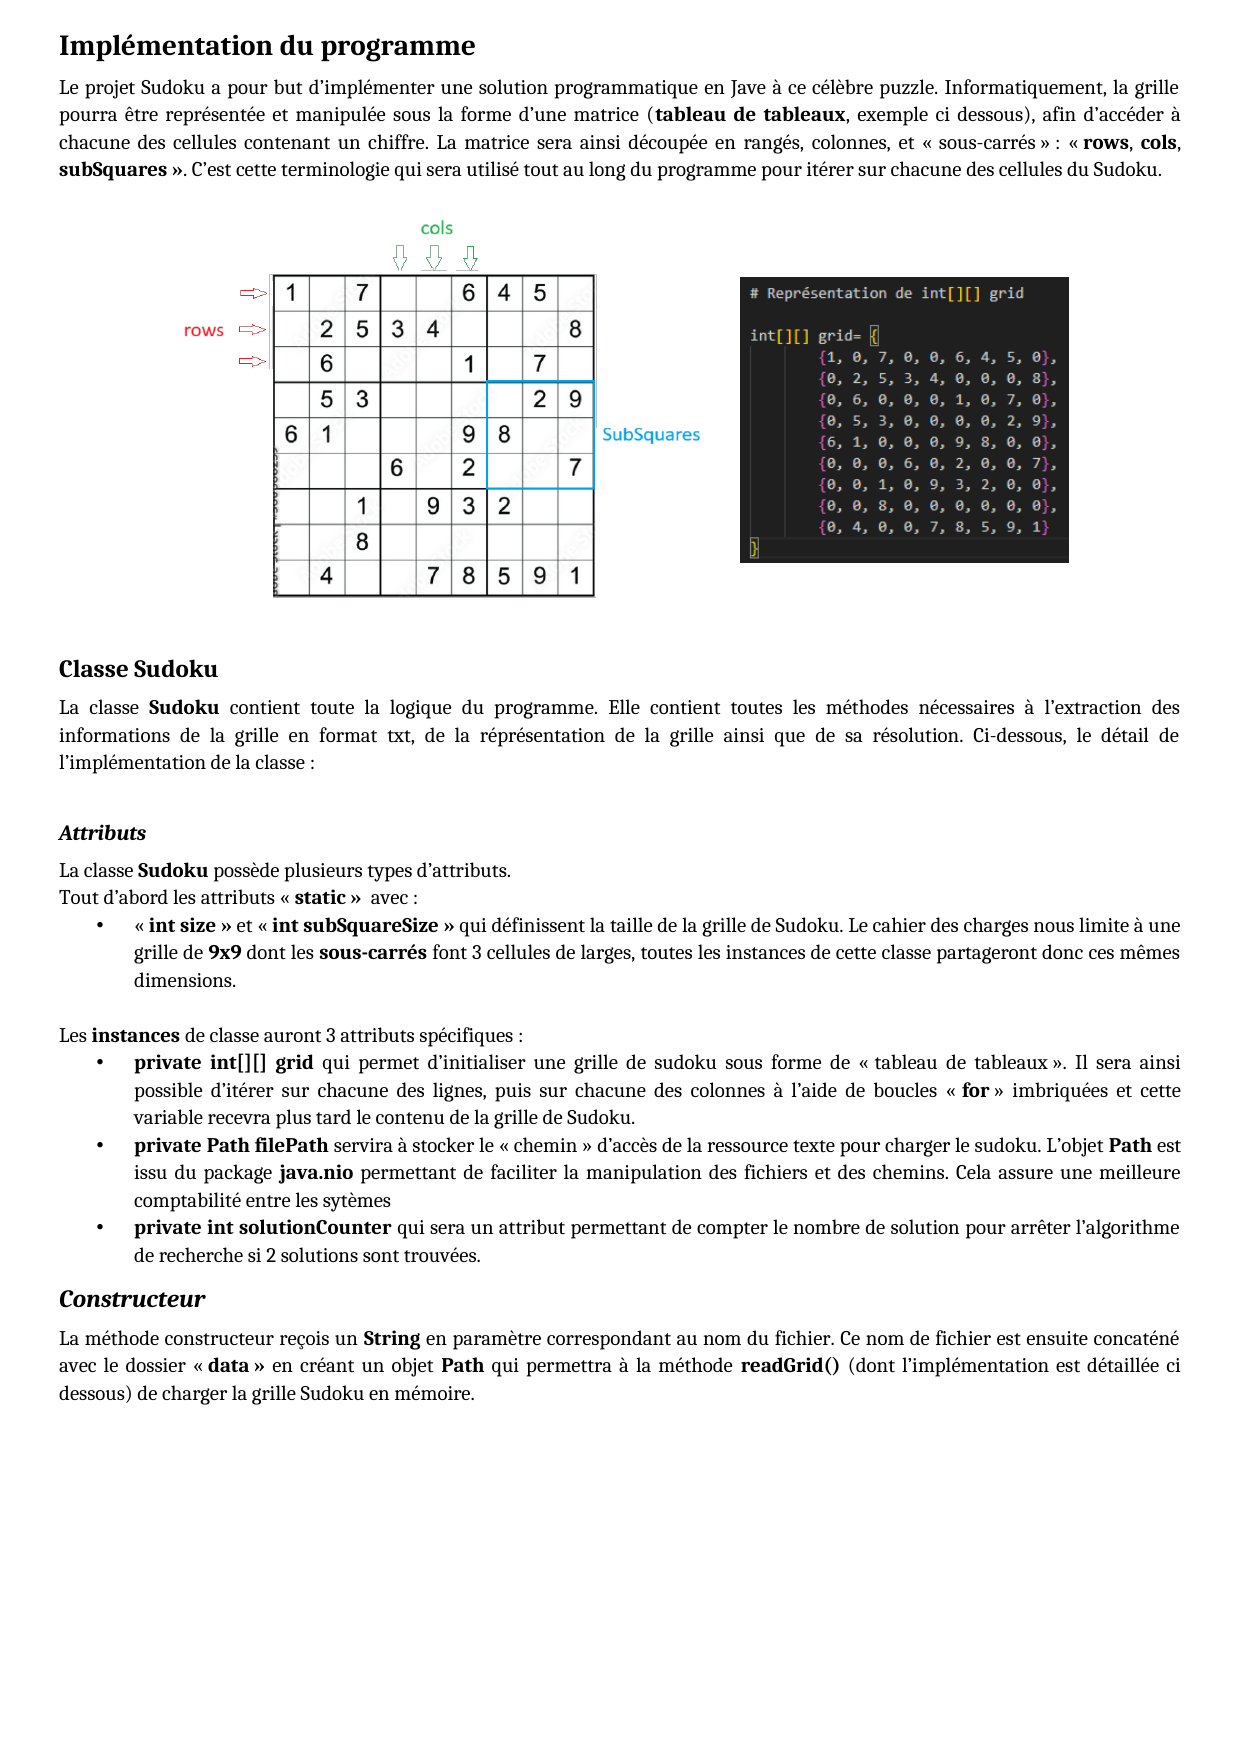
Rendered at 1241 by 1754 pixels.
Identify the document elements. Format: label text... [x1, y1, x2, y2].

list private int[][] grid qui permet d’initialiser une grille de sudoku sous forme de « tableau de tableaux ». Il sera ainsi possible d’itérer sur chacune des lignes, puis sur chacune des colonnes à l’aide de boucles « for » imbriquées et cette variable recevra plus tard le contenu de la grille de Sudoku. [96, 1051, 1181, 1130]
subtitle Implémentation du programme [59, 29, 1181, 63]
list « int size » et « int subSquareSize » qui définissent la taille de la grille de Sudoku. Le cahier des charges nous limite à une grille de 9x9 dont les sous-carrés font 3 cellules de larges, toutes les instances de cette classe partageront donc ces mêmes dimensions. [96, 913, 1181, 992]
text La classe Sudoku contient toute la logique du programme. Elle contient toutes les méthodes nécessaires à l’extraction des informations de la grille en format txt, de la réprésentation de la grille ainsi que de sa résolution. Ci-dessous, le détail de l’implémentation de la classe : [59, 696, 1181, 775]
picture [179, 209, 702, 624]
text Les instances de classe auront 3 attributs spécifiques : [59, 1023, 1181, 1047]
list private Path filePath servira à stocker le « chemin » d’accès de la ressource texte pour charger le sudoku. L’objet Path est issu du package java.nio permettant de faciliter la manipulation des fichiers et des chemins. Cela assure une meilleure comptabilité entre les sytèmes [96, 1133, 1181, 1212]
list private int solutionCounter qui sera un attribut permettant de compter le nombre de solution pour arrêter l’algorithme de recherche si 2 solutions sont trouvées. [96, 1216, 1181, 1267]
subtitle Attributs [59, 821, 1181, 846]
text Le projet Sudoku a pour but d’implémenter une solution programmatique en Jave à ce célèbre puzzle. Informatiquement, la grille pourra être représentée et manipulée sous la forme d’une matrice (tableau de tableaux, exemple ci dessous), afin d’accéder à chacune des cellules contenant un chiffre. La matrice sera ainsi découpée en rangés, colonnes, et « sous-carrés » : « rows, cols, subSquares ». C’est cette terminologie qui sera utilisé tout au long du programme pour itérer sur chacune des cellules du Sudoku. [59, 76, 1181, 182]
text La méthode constructeur reçois un String en paramètre correspondant au nom du fichier. Ce nom de fichier est ensuite concaténé avec le dossier « data » en créant un objet Path qui permettra à la méthode readGrid() (dont l’implémentation est détaillée ci dessous) de charger la grille Sudoku en mémoire. [59, 1327, 1181, 1406]
subtitle Classe Sudoku [59, 655, 1181, 683]
text La classe Sudoku possède plusieurs types d’attributs. [59, 858, 1181, 882]
text Tout d’abord les attributs « static » avec : [59, 886, 1181, 910]
picture [740, 277, 1069, 563]
subtitle Constructeur [59, 1285, 1181, 1314]
